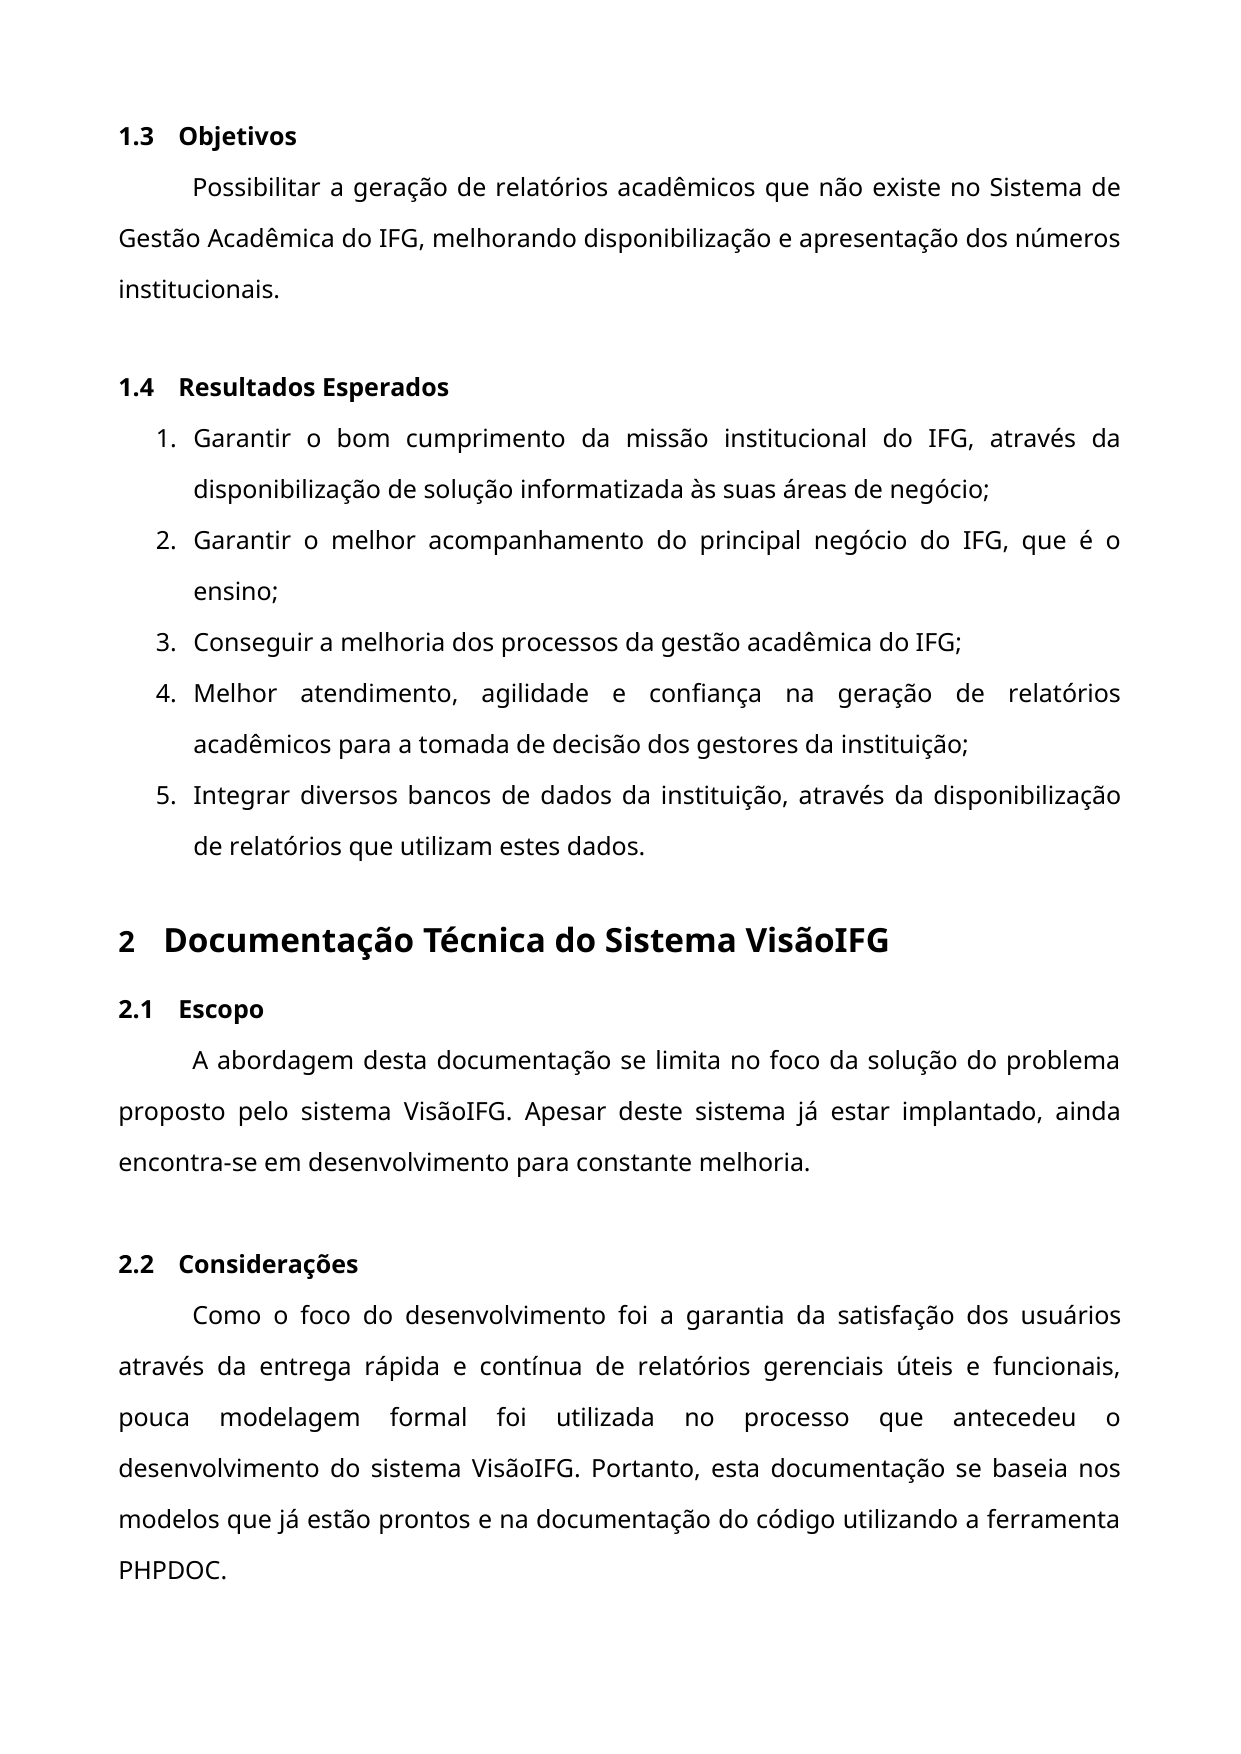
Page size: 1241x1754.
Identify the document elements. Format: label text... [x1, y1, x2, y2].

text Como o foco do desenvolvimento foi a garantia da satisfação dos usuários através da entrega rápida e contínua de relatórios gerenciais úteis e funcionais, pouca modelagem formal foi utilizada no processo que antecedeu o desenvolvimento do sistema VisãoIFG. Portanto, esta documentação se baseia nos modelos que já estão prontos e na documentação do código utilizando a ferramenta PHPDOC. [118, 1298, 1122, 1587]
list Integrar diversos bancos de dados da instituição, através da disponibilização de relatórios que utilizam estes dados. [156, 777, 1122, 863]
text Possibilitar a geração de relatórios acadêmicos que não existe no Sistema de Gestão Acadêmica do IFG, melhorando disponibilização e apresentação dos números institucionais. [118, 169, 1122, 305]
subtitle Escopo [118, 991, 1122, 1026]
list Garantir o bom cumprimento da missão institucional do IFG, através da disponibilização de solução informatizada às suas áreas de negócio; [156, 420, 1122, 505]
subtitle Resultados Esperados [118, 369, 1122, 403]
list Melhor atendimento, agilidade e confiança na geração de relatórios acadêmicos para a tomada de decisão dos gestores da instituição; [156, 675, 1122, 761]
subtitle Considerações [118, 1247, 1122, 1281]
list Conseguir a melhoria dos processos da gestão acadêmica do IFG; [156, 624, 1122, 658]
subtitle Documentação Técnica do Sistema VisãoIFG [118, 917, 1122, 962]
subtitle Objetivos [118, 118, 1122, 152]
list Garantir o melhor acompanhamento do principal negócio do IFG, que é o ensino; [156, 522, 1122, 607]
text A abordagem desta documentação se limita no foco da solução do problema proposto pelo sistema VisãoIFG. Apesar deste sistema já estar implantado, ainda encontra-se em desenvolvimento para constante melhoria. [118, 1042, 1122, 1179]
